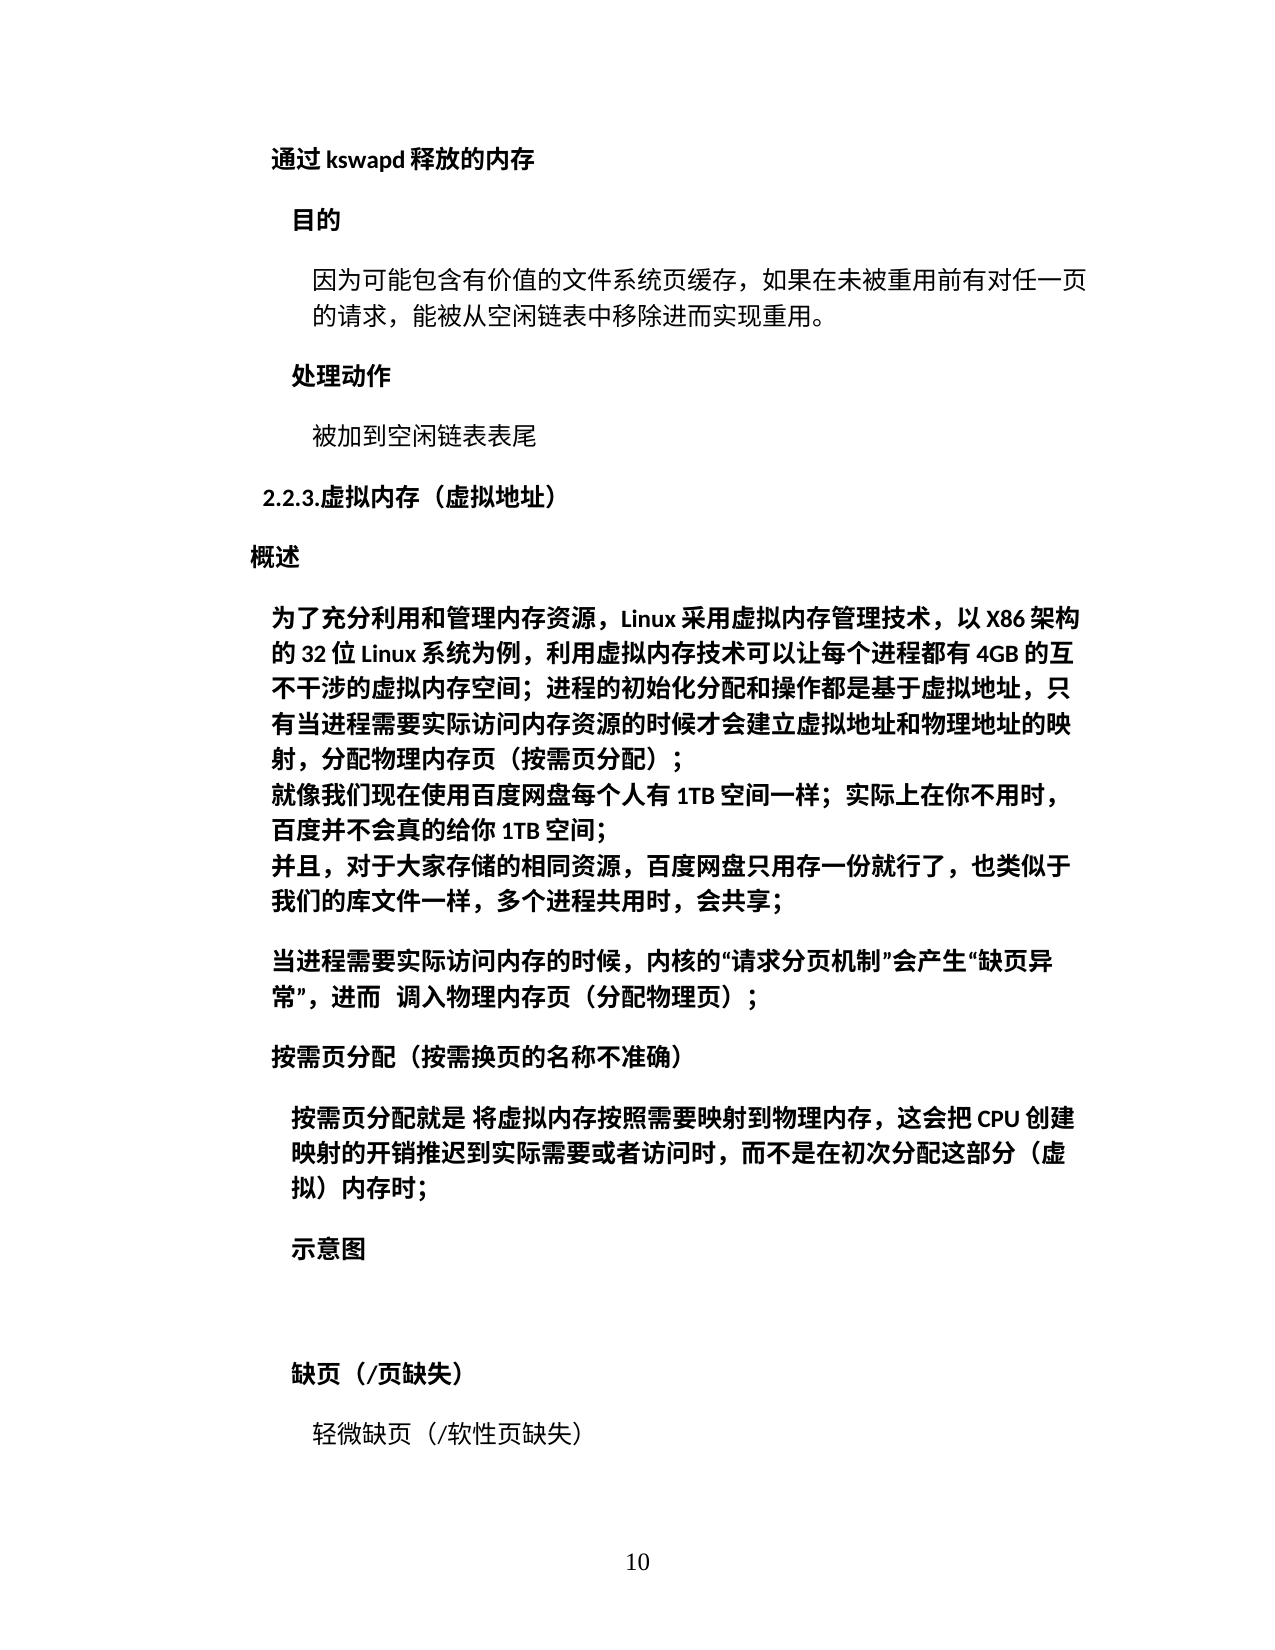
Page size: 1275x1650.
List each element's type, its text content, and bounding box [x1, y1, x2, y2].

subtitle 按需页分配就是 将虚拟内存按照需要映射到物理内存，这会把CPU创建映射的开销推迟到实际需要或者访问时，而不是在初次分配这部分（虚拟）内存时； [292, 1108, 1087, 1204]
subtitle 示意图 [292, 1239, 1087, 1264]
subtitle 为了充分利用和管理内存资源，Linux采用虚拟内存管理技术，以X86架构的32位Linux系统为例，利用虚拟内存技术可以让每个进程都有4GB的互不干涉的虚拟内存空间；进程的初始化分配和操作都是基于虚拟地址，只有当进程需要实际访问内存资源的时候才会建立虚拟地址和物理地址的映射，分配物理内存页（按需页分配）； 就像我们现在使用百度网盘每个人有1TB空间一样；实际上在你不用时，百度并不会真的给你1TB空间； 并且，对于大家存储的相同资源，百度网盘只用存一份就行了，也类似于我们的库文件一样，多个进程共用时，会共享； [271, 608, 1087, 917]
subtitle 目的 [292, 210, 1087, 235]
subtitle 按需页分配（按需换页的名称不准确） [271, 1048, 1087, 1073]
subtitle 缺页（/页缺失） [292, 1364, 1087, 1389]
subtitle 轻微缺页（/软性页缺失） [312, 1425, 1087, 1450]
subtitle 概述 [250, 548, 1087, 573]
subtitle 被加到空闲链表表尾 [312, 427, 1087, 452]
subtitle 处理动作 [292, 367, 1087, 392]
subtitle 因为可能包含有价值的文件系统页缓存，如果在未被重用前有对任一页的请求，能被从空闲链表中移除进而实现重用。 [312, 271, 1087, 331]
subtitle 虚拟内存（虚拟地址） [262, 487, 1087, 512]
subtitle 通过kswapd释放的内存 [271, 150, 1087, 175]
subtitle 当进程需要实际访问内存的时候，内核的“请求分页机制”会产生“缺页异常”，进而 调入物理内存页（分配物理页）； [271, 952, 1087, 1012]
